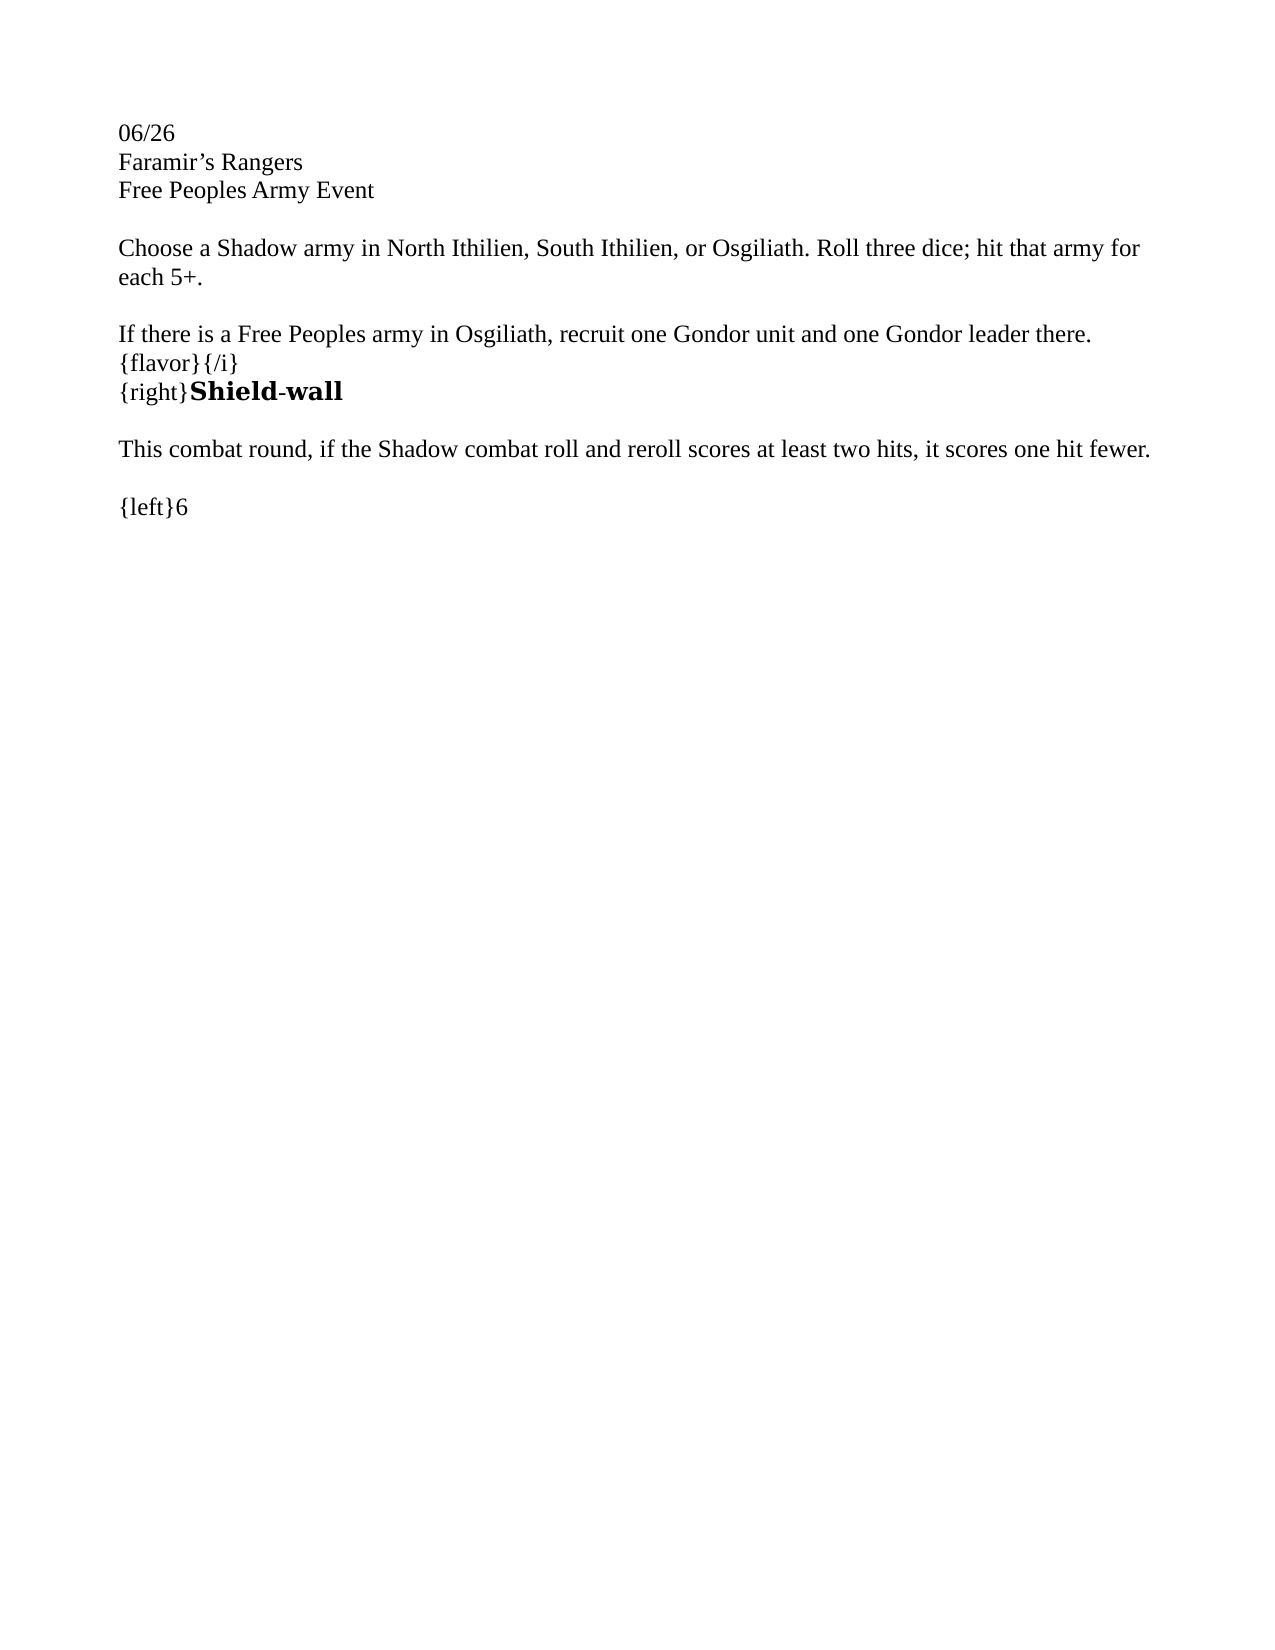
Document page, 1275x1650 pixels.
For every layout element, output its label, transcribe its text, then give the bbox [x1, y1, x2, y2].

text Choose a Shadow army in North Ithilien, South Ithilien, or Osgiliath. Roll three dice; hit that army for each 5+. [118, 233, 1157, 291]
text {right}𝐒𝐡𝐢𝐞𝐥𝐝-𝐰𝐚𝐥𝐥 [118, 377, 1157, 406]
text If there is a Free Peoples army in Osgiliath, recruit one Gondor unit and one Gondor leader there. [118, 319, 1157, 348]
text Free Peoples Army Event [118, 176, 1157, 204]
text {flavor}{/i} [118, 348, 1157, 377]
text {left}6 [118, 492, 1157, 521]
text This combat round, if the Shadow combat roll and reroll scores at least two hits, it scores one hit fewer. [118, 434, 1157, 463]
text Faramir’s Rangers [118, 147, 1157, 176]
text 06/26 [118, 118, 1157, 147]
